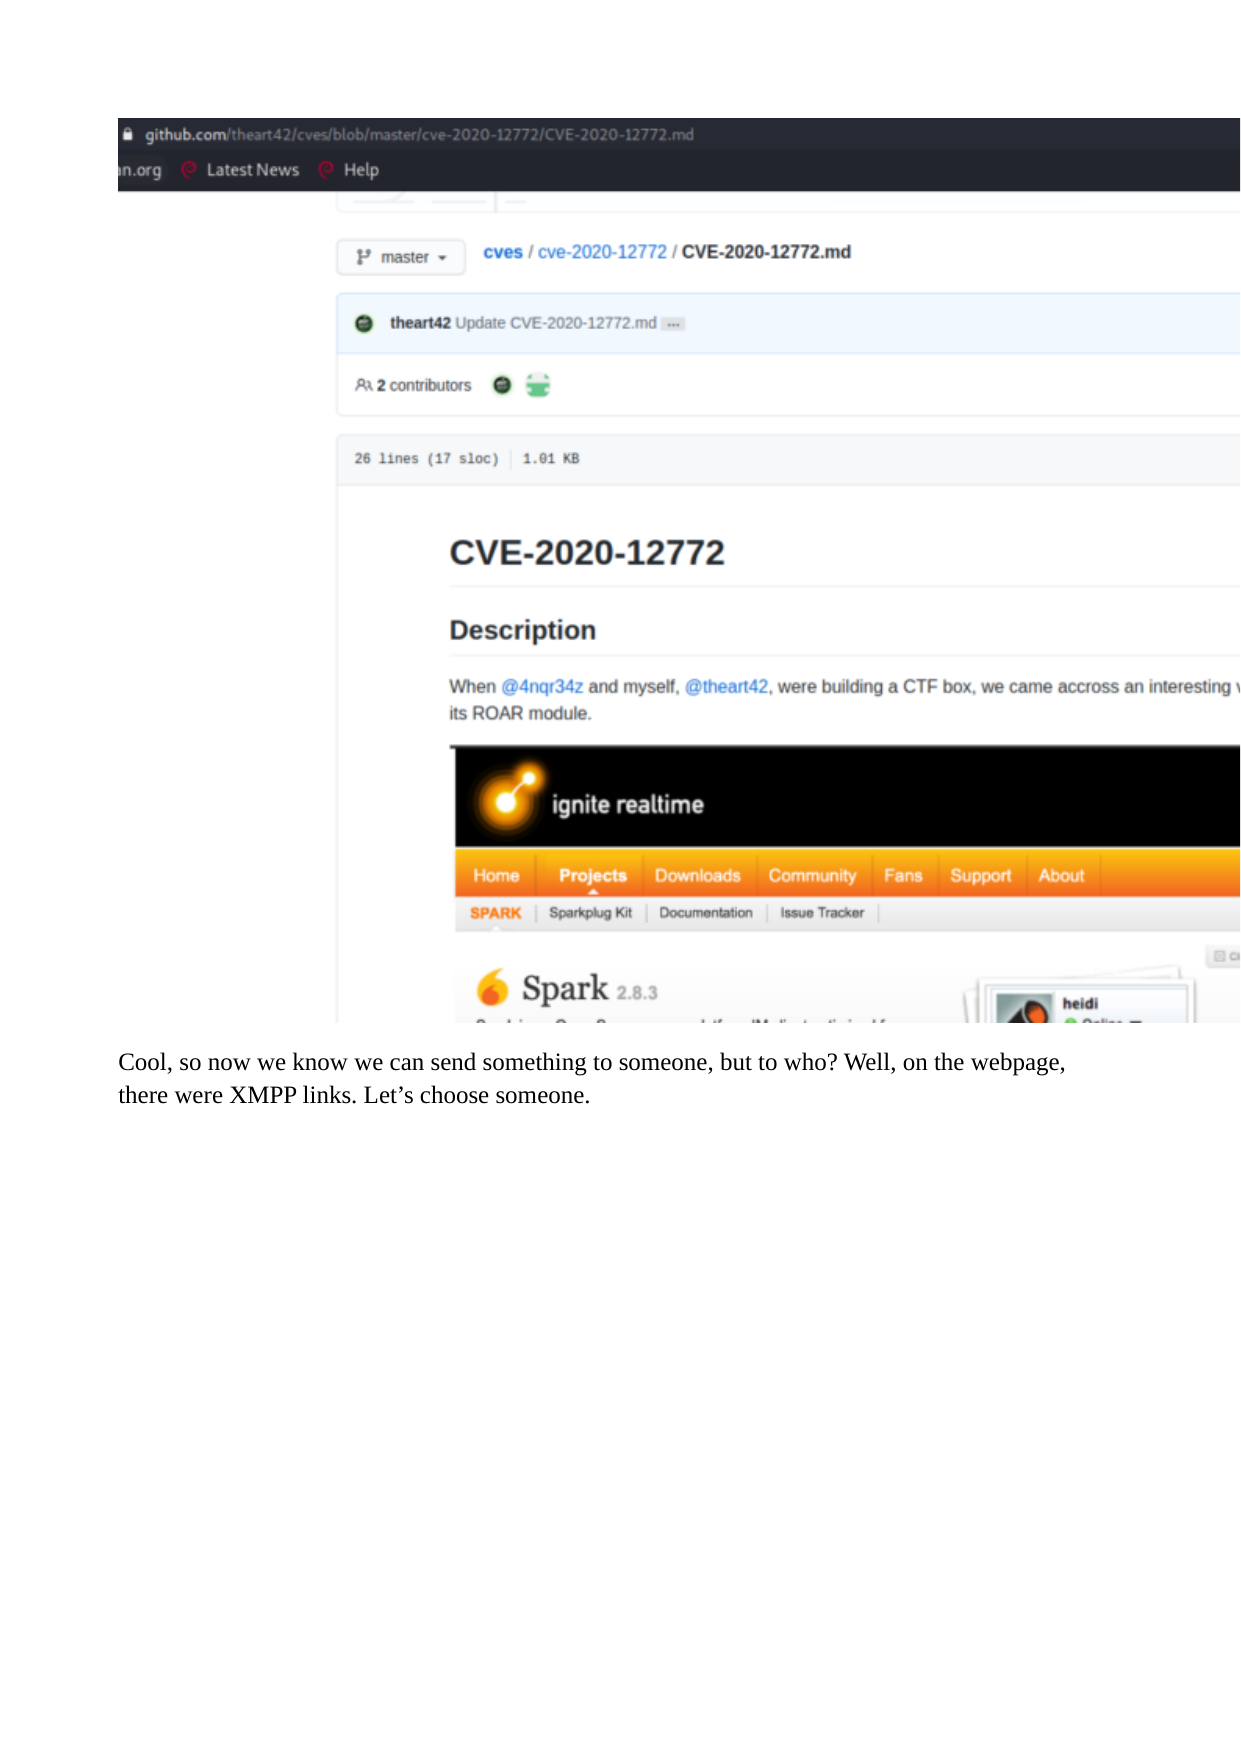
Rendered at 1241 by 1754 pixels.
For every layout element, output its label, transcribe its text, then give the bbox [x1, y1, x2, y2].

picture [118, 118, 1241, 1023]
text Cool, so now we know we can send something to someone, but to who? Well, on the webpage, there were XMPP links. Let’s choose someone. [118, 1047, 1122, 1109]
